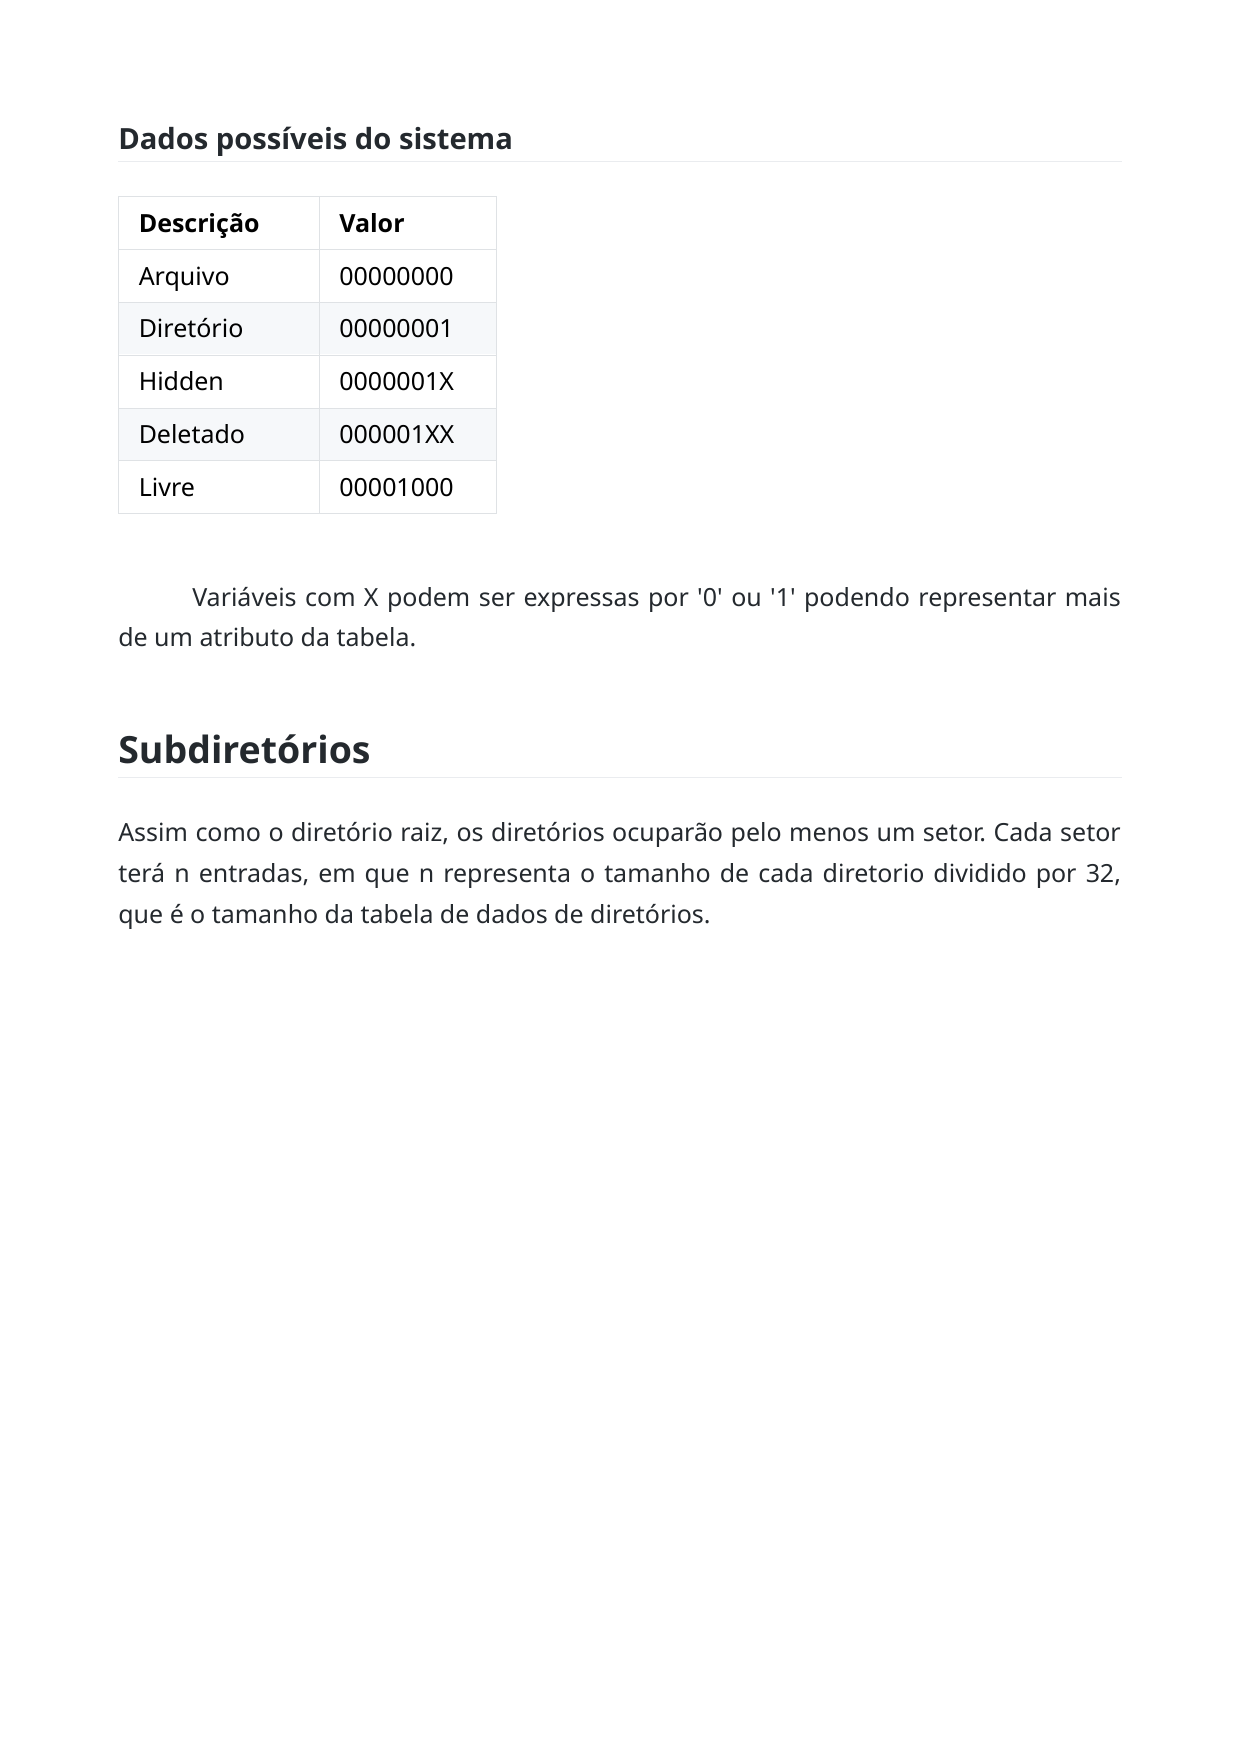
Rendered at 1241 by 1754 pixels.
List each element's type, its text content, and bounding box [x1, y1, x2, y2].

table_cell 000001XX [320, 409, 496, 460]
table_cell 00001000 [320, 461, 496, 513]
table_cell Diretório [119, 303, 319, 354]
text Assim como o diretório raiz, os diretórios ocuparão pelo menos um setor. Cada setor terá n entradas, em que n representa o tamanho de cada diretorio dividido por 32, que é o tamanho da tabela de dados de diretórios. [118, 815, 1122, 931]
table_cell 00000001 [320, 303, 496, 354]
subtitle Subdiretórios [118, 723, 1122, 777]
table_cell 0000001X [320, 356, 496, 407]
text Variáveis com X podem ser expressas por '0' ou '1' podendo representar mais de um atributo da tabela. [118, 579, 1122, 654]
table_cell 00000000 [320, 250, 496, 302]
table_header Descrição [119, 197, 319, 249]
table_cell Arquivo [119, 250, 319, 302]
table_cell Hidden [119, 356, 319, 407]
table_cell Deletado [119, 409, 319, 460]
subtitle Dados possíveis do sistema [118, 118, 1122, 161]
table_cell Livre [119, 461, 319, 513]
table_header Valor [320, 197, 496, 249]
